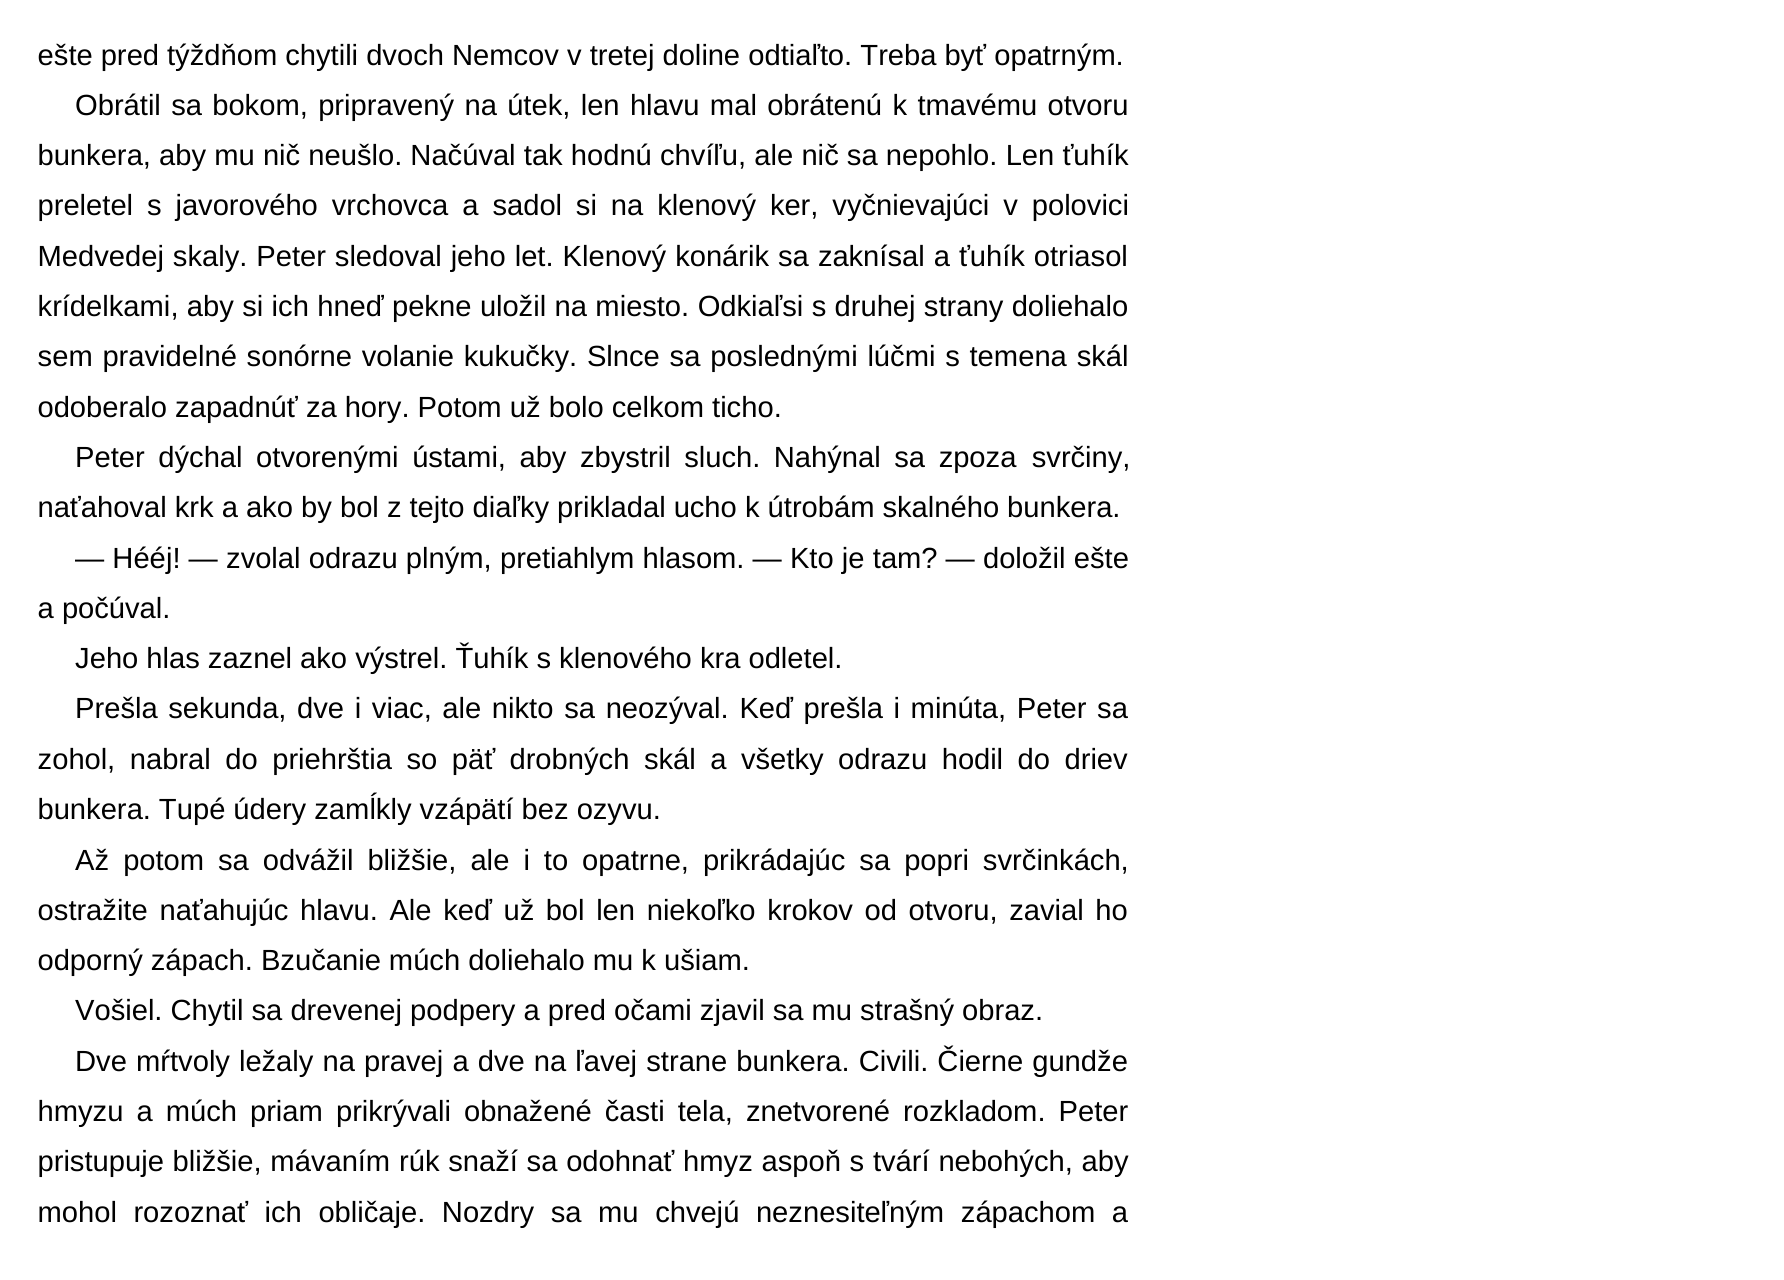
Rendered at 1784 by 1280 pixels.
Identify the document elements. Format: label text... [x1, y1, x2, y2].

text Až potom sa odvážil bližšie, ale i to opatrne, prikrádajúc sa popri svrčinkách, ostražite naťahujúc hlavu. Ale keď už bol len niekoľko krokov od otvoru, zavial ho odporný zápach. Bzučanie múch doliehalo mu k ušiam. [37, 842, 1130, 977]
text Dve mŕtvoly ležaly na pravej a dve na ľavej strane bunkera. Civili. Čierne gundže hmyzu a múch priam prikrývali obnažené časti tela, znetvorené rozkladom. Peter pristupuje bližšie, mávaním rúk snaží sa odohnať hmyz aspoň s tvárí nebohých, aby mohol rozoznať ich obličaje. Nozdry sa mu chvejú neznesiteľným zápachom a [37, 1044, 1130, 1228]
text Peter dýchal otvorenými ústami, aby zbystril sluch. Nahýnal sa zpoza svrčiny, naťahoval krk a ako by bol z tejto diaľky prikladal ucho k útrobám skalného bunkera. [37, 440, 1130, 524]
text Obrátil sa bokom, pripravený na útek, len hlavu mal obrátenú k tmavému otvoru bunkera, aby mu nič neušlo. Načúval tak hodnú chvíľu, ale nič sa nepohlo. Len ťuhík preletel s javorového vrchovca a sadol si na klenový ker, vyčnievajúci v polovici Medvedej skaly. Peter sledoval jeho let. Klenový konárik sa zaknísal a ťuhík otriasol krídelkami, aby si ich hneď pekne uložil na miesto. Odkiaľsi s druhej strany doliehalo sem pravidelné sonórne volanie kukučky. Slnce sa poslednými lúčmi s temena skál odoberalo zapadnúť za hory. Potom už bolo celkom ticho. [37, 88, 1130, 423]
text — Hééj! — zvolal odrazu plným, pretiahlym hlasom. — Kto je tam? — doložil ešte a počúval. [37, 541, 1130, 624]
text Vošiel. Chytil sa drevenej podpery a pred očami zjavil sa mu strašný obraz. [37, 993, 1130, 1027]
text ešte pred týždňom chytili dvoch Nemcov v tretej doline odtiaľto. Treba byť opatrným. [37, 37, 1130, 71]
text Jeho hlas zaznel ako výstrel. Ťuhík s klenového kra odletel. [37, 641, 1130, 675]
text Prešla sekunda, dve i viac, ale nikto sa neozýval. Keď prešla i minúta, Peter sa zohol, nabral do priehrštia so päť drobných skál a všetky odrazu hodil do driev bunkera. Tupé údery zamĺkly vzápätí bez ozyvu. [37, 692, 1130, 826]
